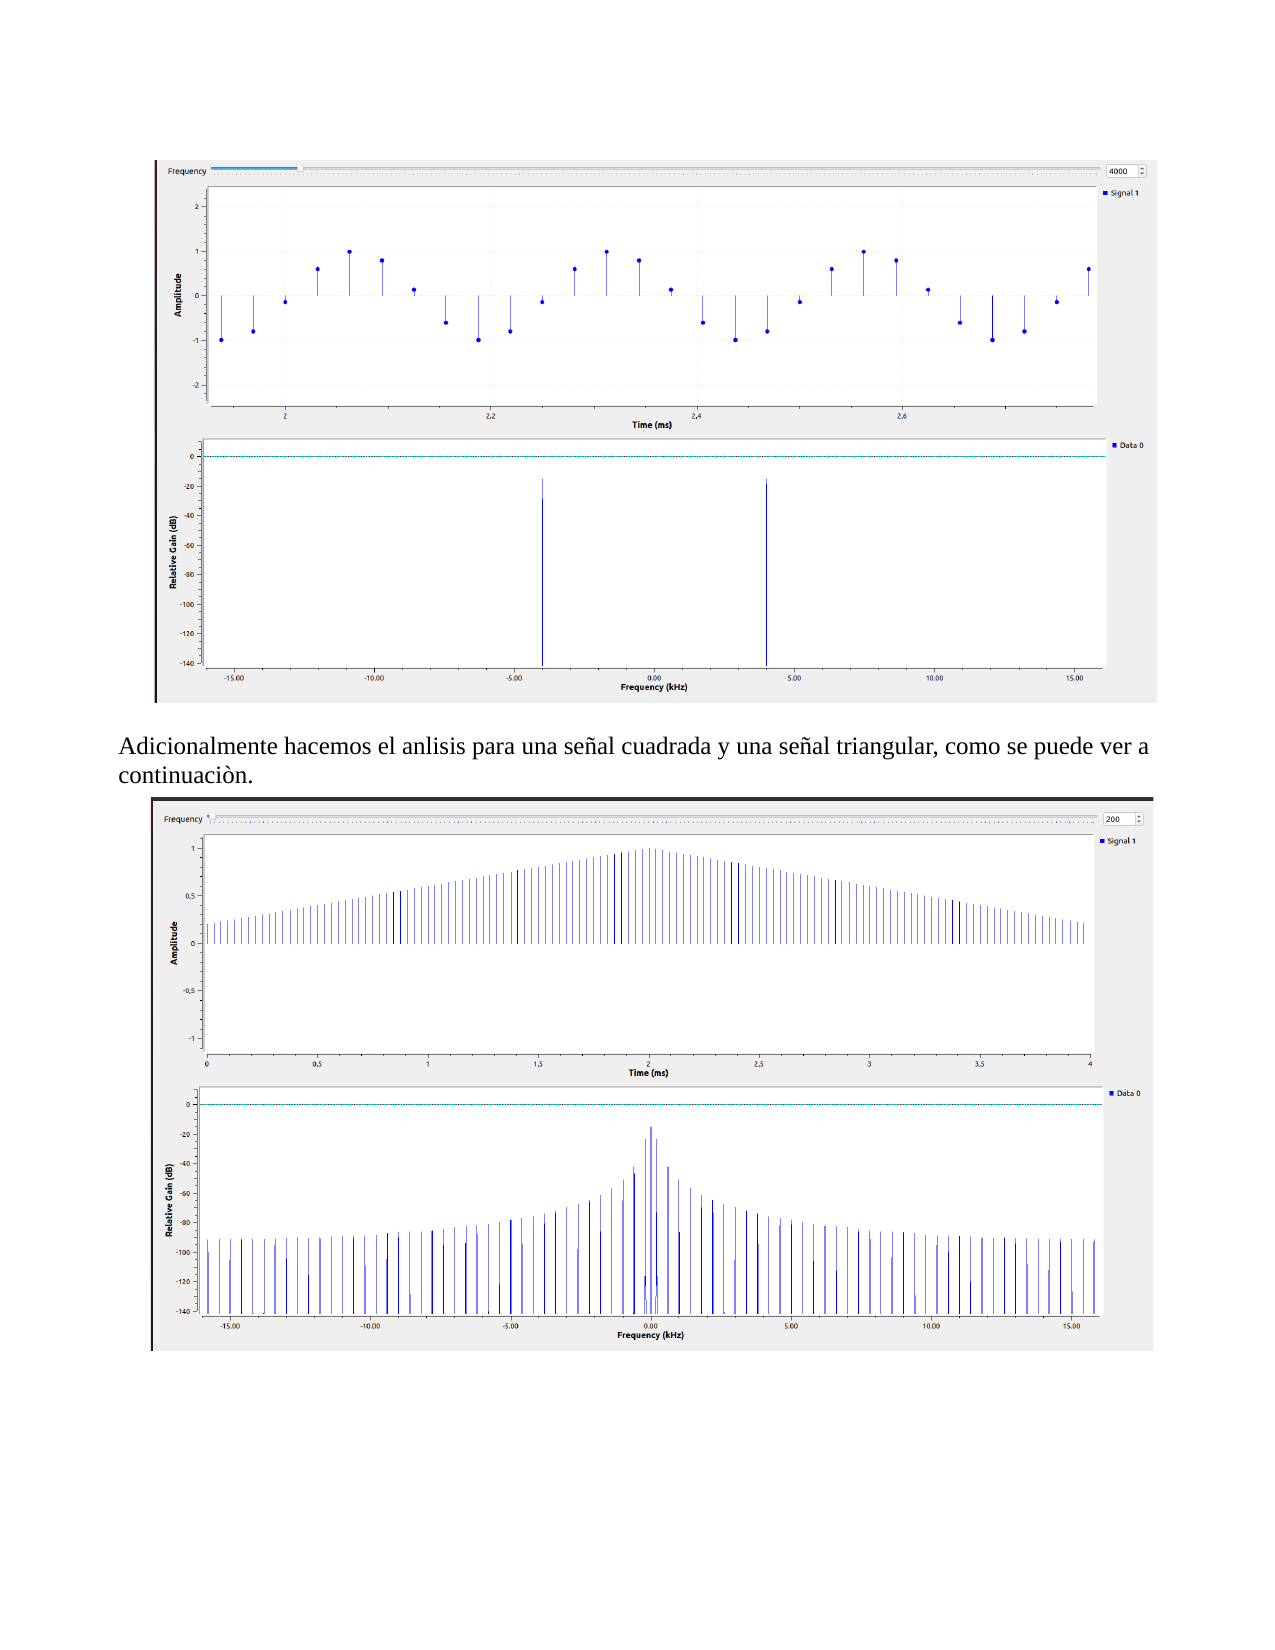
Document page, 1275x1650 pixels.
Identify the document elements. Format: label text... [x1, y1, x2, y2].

text Adicionalmente hacemos el anlisis para una señal cuadrada y una señal triangular, como se puede ver a continuaciòn. [118, 731, 1157, 789]
picture [154, 160, 1157, 703]
picture [150, 797, 1154, 1351]
